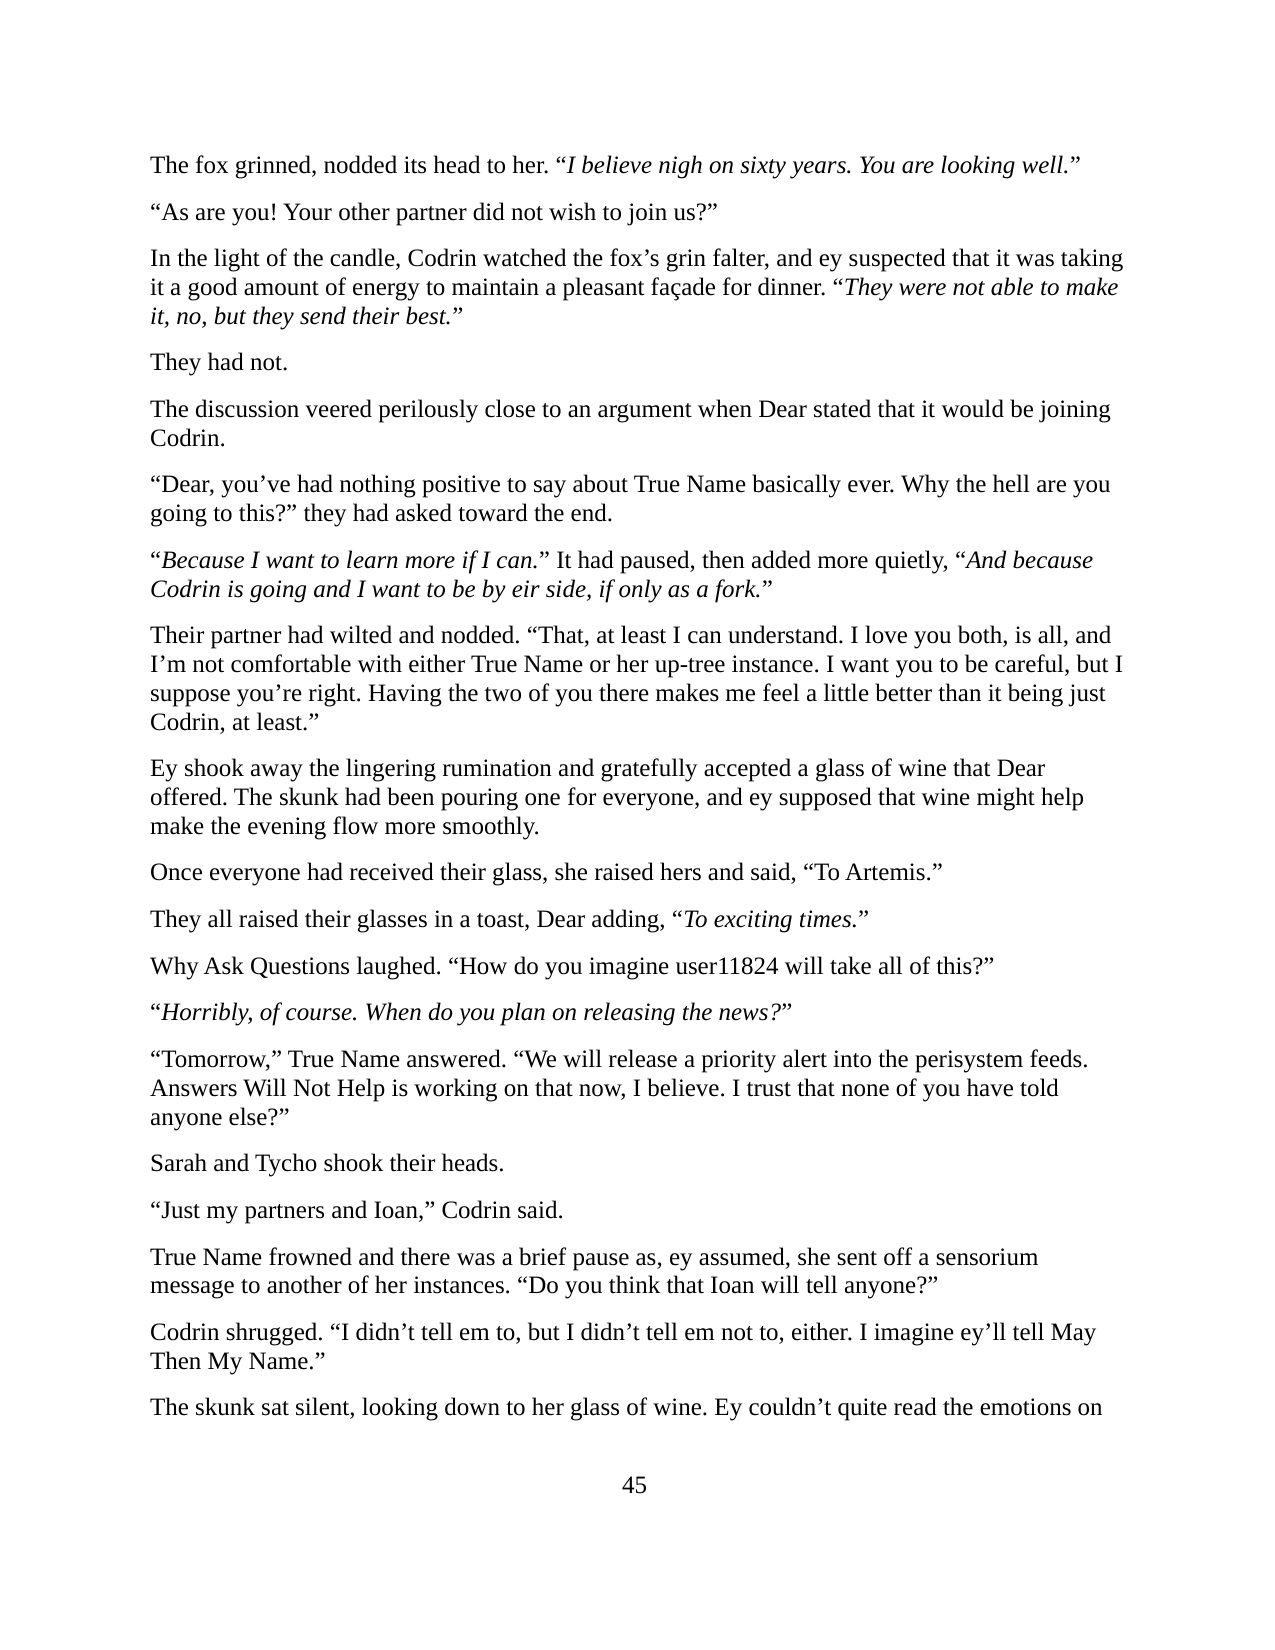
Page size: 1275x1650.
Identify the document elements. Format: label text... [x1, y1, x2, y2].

text “Horribly, of course. When do you plan on releasing the news?” [150, 997, 1125, 1026]
text The skunk sat silent, looking down to her glass of wine. Ey couldn’t quite read the emotions on [150, 1392, 1125, 1421]
text “As are you! Your other partner did not wish to join us?” [150, 197, 1125, 225]
text Ey shook away the lingering rumination and gratefully accepted a glass of wine that Dear offered. The skunk had been pouring one for everyone, and ey supposed that wine might help make the evening flow more smoothly. [150, 753, 1125, 839]
text They had not. [150, 347, 1125, 376]
text Once everyone had received their glass, she raised hers and said, “To Artemis.” [150, 857, 1125, 886]
text “Because I want to learn more if I can.” It had paused, then added more quietly, “And because Codrin is going and I want to be by eir side, if only as a fork.” [150, 545, 1125, 602]
text True Name frowned and there was a brief pause as, ey assumed, she sent off a sensorium message to another of her instances. “Do you think that Ioan will tell anyone?” [150, 1242, 1125, 1299]
text Codrin shrugged. “I didn’t tell em to, but I didn’t tell em not to, either. I imagine ey’ll tell May Then My Name.” [150, 1317, 1125, 1374]
text “Dear, you’ve had nothing positive to say about True Name basically ever. Why the hell are you going to this?” they had asked toward the end. [150, 469, 1125, 527]
text Their partner had wilted and nodded. “That, at least I can understand. I love you both, is all, and I’m not comfortable with either True Name or her up-tree instance. I want you to be careful, but I suppose you’re right. Having the two of you there makes me feel a little better than it being just Codrin, at least.” [150, 620, 1125, 735]
text “Tomorrow,” True Name answered. “We will release a priority alert into the perisystem feeds. Answers Will Not Help is working on that now, I believe. I trust that none of you have told anyone else?” [150, 1044, 1125, 1130]
text Sarah and Tycho shook their heads. [150, 1148, 1125, 1177]
text Why Ask Questions laughed. “How do you imagine user11824 will take all of this?” [150, 951, 1125, 979]
text The fox grinned, nodded its head to her. “I believe nigh on sixty years. You are looking well.” [150, 150, 1125, 179]
text The discussion veered perilously close to an argument when Dear stated that it would be joining Codrin. [150, 394, 1125, 452]
text In the light of the candle, Codrin watched the fox’s grin falter, and ey suspected that it was taking it a good amount of energy to maintain a pleasant façade for dinner. “They were not able to make it, no, but they send their best.” [150, 243, 1125, 329]
text “Just my partners and Ioan,” Codrin said. [150, 1195, 1125, 1224]
text They all raised their glasses in a toast, Dear adding, “To exciting times.” [150, 904, 1125, 933]
